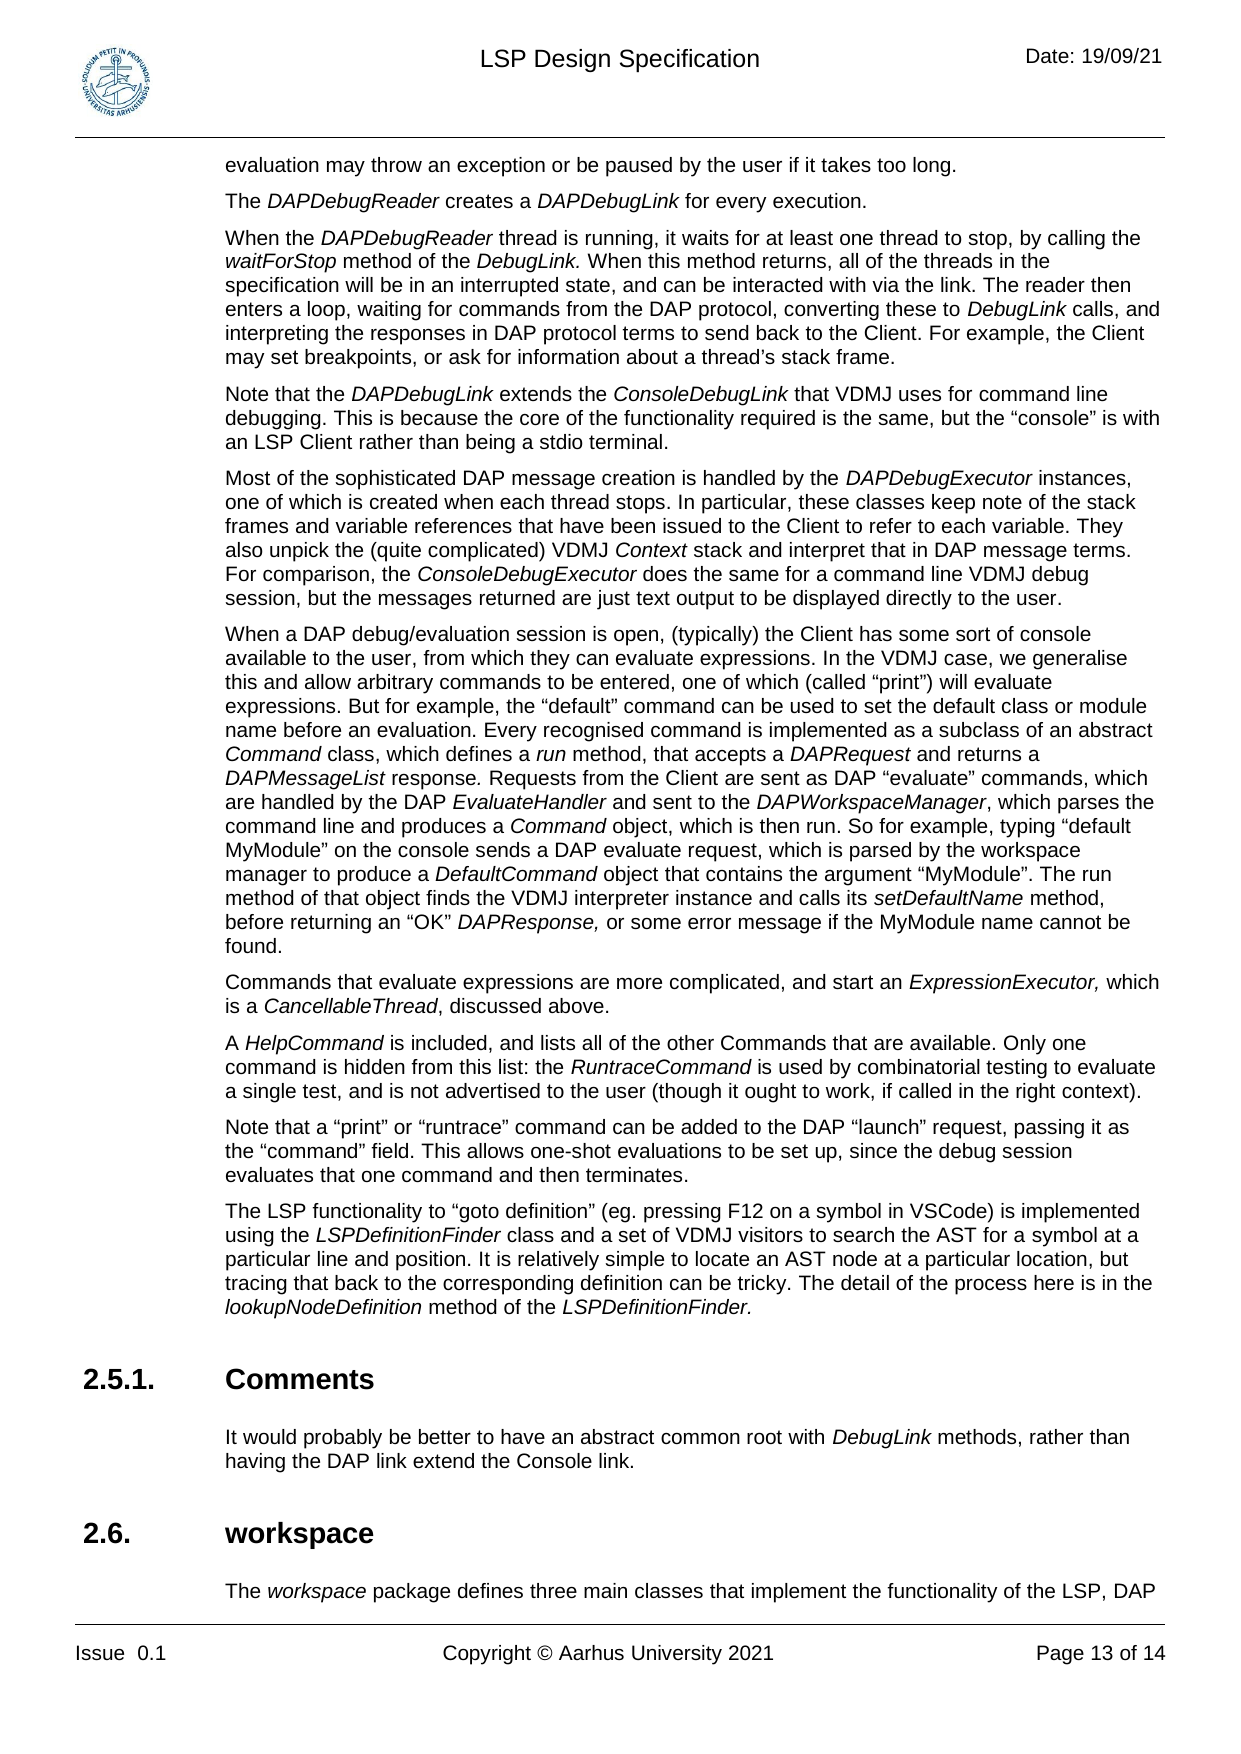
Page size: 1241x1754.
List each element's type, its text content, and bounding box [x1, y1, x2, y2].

text Most of the sophisticated DAP message creation is handled by the DAPDebugExecutor instances, one of which is created when each thread stops. In particular, these classes keep note of the stack frames and variable references that have been issued to the Client to refer to each variable. They also unpick the (quite complicated) VDMJ Context stack and interpret that in DAP message terms. For comparison, the ConsoleDebugExecutor does the same for a command line VDMJ debug session, but the messages returned are just text output to be displayed directly to the user. [225, 466, 1165, 610]
text A HelpCommand is included, and lists all of the other Commands that are available. Only one command is hidden from this list: the RuntraceCommand is used by combinatorial testing to evaluate a single test, and is not advertised to the user (though it ought to work, if called in the right context). [225, 1031, 1165, 1103]
subtitle workspace [75, 1516, 1165, 1549]
text Commands that evaluate expressions are more complicated, and start an ExpressionExecutor, which is a CancellableThread, discussed above. [225, 971, 1165, 1018]
text evaluation may throw an exception or be paused by the user if it takes too long. [225, 153, 1165, 177]
text The DAPDebugReader creates a DAPDebugLink for every execution. [225, 189, 1165, 213]
text The LSP functionality to “goto definition” (eg. pressing F12 on a symbol in VSCode) is implemented using the LSPDefinitionFinder class and a set of VDMJ visitors to search the AST for a symbol at a particular line and position. It is relatively simple to locate an AST node at a particular location, but tracing that back to the corresponding definition can be tricky. The detail of the process here is in the lookupNodeDefinition method of the LSPDefinitionFinder. [225, 1200, 1165, 1319]
text When a DAP debug/evaluation session is open, (typically) the Client has some sort of console available to the user, from which they can evaluate expressions. In the VDMJ case, we generalise this and allow arbitrary commands to be entered, one of which (called “print”) will evaluate expressions. But for example, the “default” command can be used to set the default class or module name before an evaluation. Every recognised command is implemented as a subclass of an abstract Command class, which defines a run method, that accepts a DAPRequest and returns a DAPMessageList response. Requests from the Client are sent as DAP “evaluate” commands, which are handled by the DAP EvaluateHandler and sent to the DAPWorkspaceManager, which parses the command line and produces a Command object, which is then run. So for example, typing “default MyModule” on the console sends a DAP evaluate request, which is parsed by the workspace manager to produce a DefaultCommand object that contains the argument “MyModule”. The run method of that object finds the VDMJ interpreter instance and calls its setDefaultName method, before returning an “OK” DAPResponse, or some error message if the MyModule name cannot be found. [225, 623, 1165, 958]
text Note that the DAPDebugLink extends the ConsoleDebugLink that VDMJ uses for command line debugging. This is because the core of the functionality required is the same, but the “console” is with an LSP Client rather than being a stdio terminal. [225, 382, 1165, 454]
picture [78, 44, 153, 120]
text It would probably be better to have an abstract common root with DebugLink methods, rather than having the DAP link extend the Console link. [225, 1426, 1165, 1473]
subtitle Comments [75, 1362, 1165, 1396]
text Note that a “print” or “runtrace” command can be added to the DAP “launch” request, passing it as the “command” field. This allows one-shot evaluations to be set up, since the debug session evaluates that one command and then terminates. [225, 1115, 1165, 1187]
text The workspace package defines three main classes that implement the functionality of the LSP, DAP [225, 1579, 1165, 1603]
text When the DAPDebugReader thread is running, it waits for at least one thread to stop, by calling the waitForStop method of the DebugLink. When this method returns, all of the threads in the specification will be in an interrupted state, and can be interacted with via the link. The reader then enters a loop, waiting for commands from the DAP protocol, converting these to DebugLink calls, and interpreting the responses in DAP protocol terms to send back to the Client. For example, the Client may set breakpoints, or ask for information about a thread’s stack frame. [225, 226, 1165, 369]
